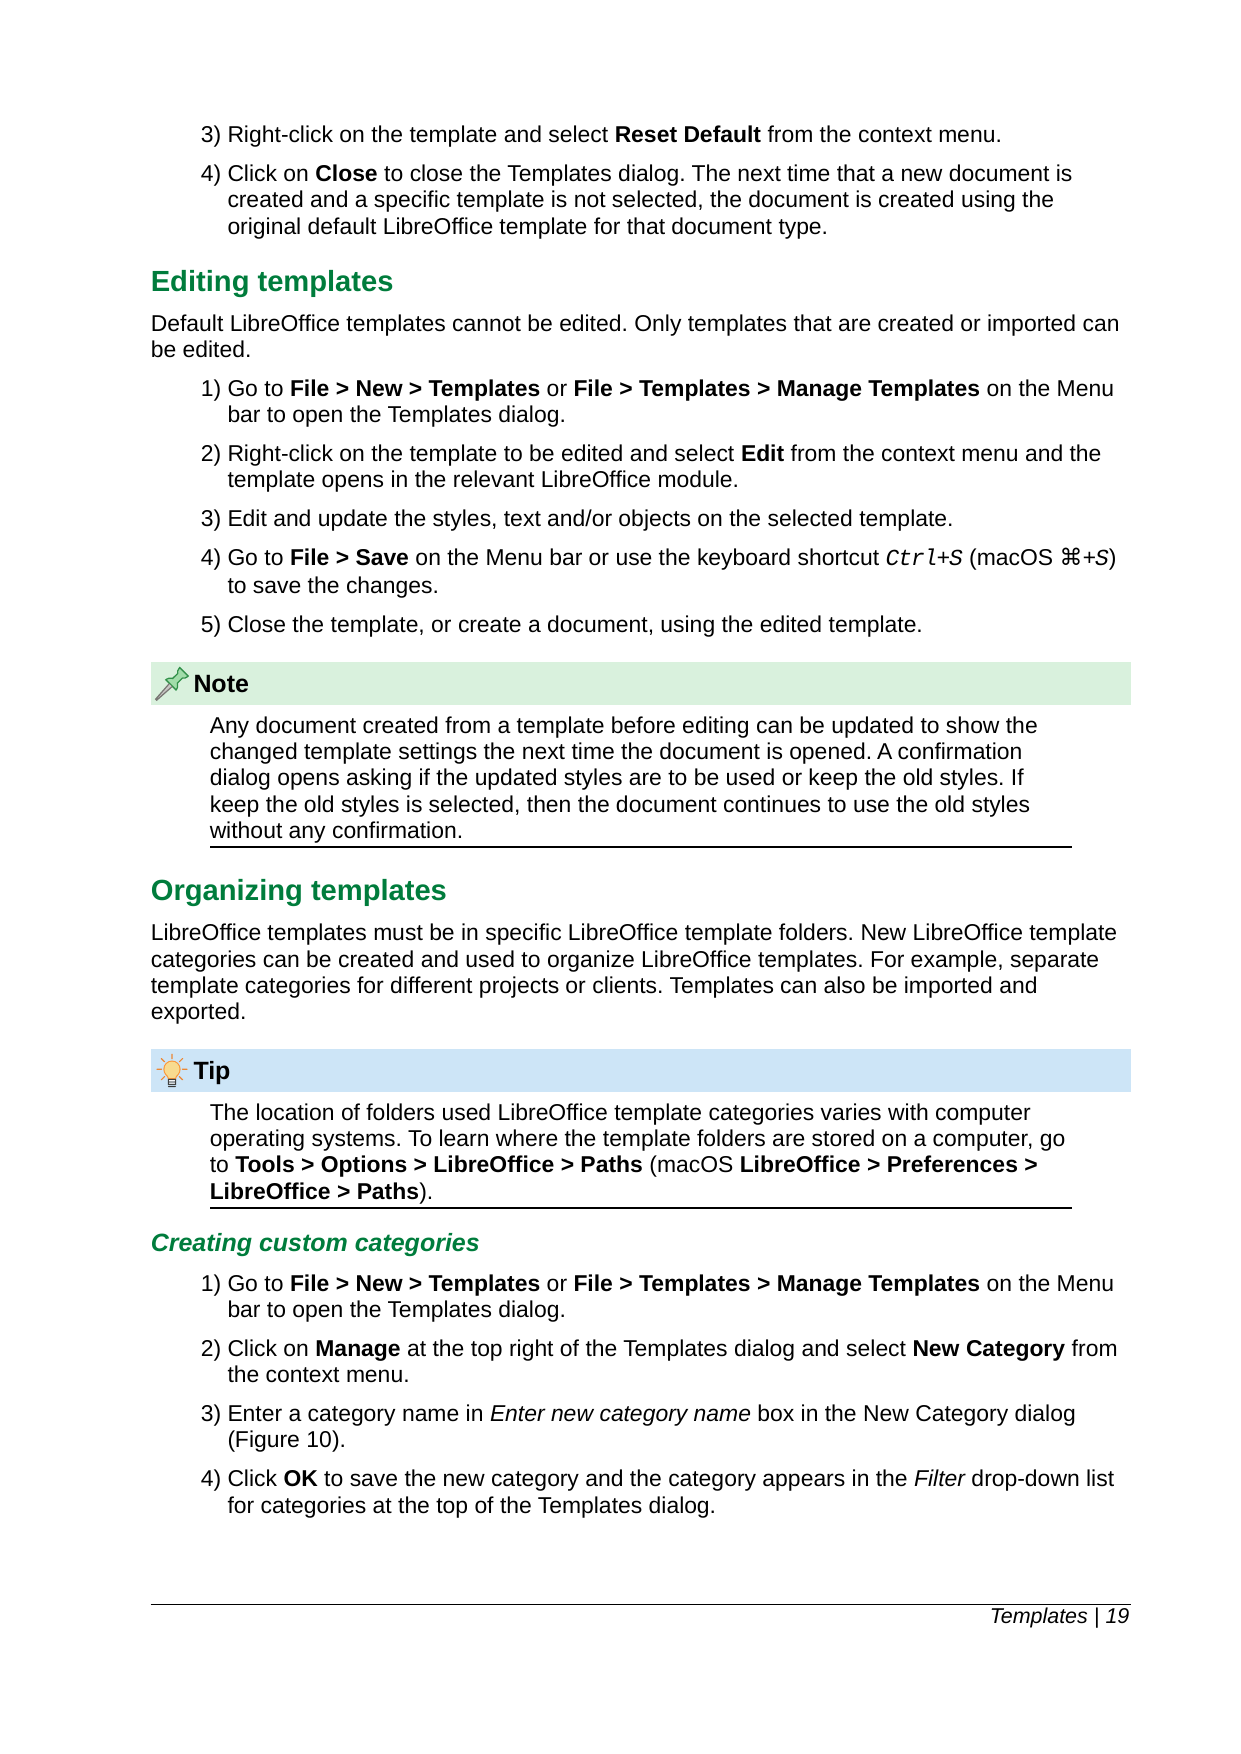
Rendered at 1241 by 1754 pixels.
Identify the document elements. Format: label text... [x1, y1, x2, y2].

list Edit and update the styles, text and/or objects on the selected template. [227, 505, 1131, 532]
subtitle Tip [151, 1049, 1131, 1092]
text LibreOffice templates must be in specific LibreOffice template folders. New LibreOffice template categories can be created and used to organize LibreOffice templates. For example, separate template categories for different projects or clients. Templates can also be imported and exported. [151, 919, 1131, 1024]
text Any document created from a template before editing can be updated to show the changed template settings the next time the document is opened. A confirmation dialog opens asking if the updated styles are to be used or keep the old styles. If keep the old styles is selected, then the document continues to use the old styles without any confirmation. [209, 712, 1072, 848]
list Enter a category name in Enter new category name box in the New Category dialog (Figure 10). [227, 1400, 1131, 1453]
subtitle Note [151, 662, 1131, 705]
list Go to File > New > Templates or File > Templates > Manage Templates on the Menu bar to open the Templates dialog. [227, 375, 1131, 428]
list Default LibreOffice templates cannot be edited. Only templates that are created or imported can be edited. [151, 310, 1131, 362]
list Go to File > Save on the Menu bar or use the keyboard shortcut Ctrl+S (macOS ⌘+S) to save the changes. [227, 544, 1131, 599]
list Click on Manage at the top right of the Templates dialog and select New Category from the context menu. [227, 1335, 1131, 1387]
list Close the template, or create a document, using the edited template. [227, 611, 1131, 638]
list Right-click on the template to be edited and select Edit from the context menu and the template opens in the relevant LibreOffice module. [227, 440, 1131, 493]
list Go to File > New > Templates or File > Templates > Manage Templates on the Menu bar to open the Templates dialog. [227, 1269, 1131, 1322]
subtitle Editing templates [151, 264, 1131, 297]
list Click OK to save the new category and the category appears in the Filter drop-down list for categories at the top of the Templates dialog. [227, 1465, 1131, 1518]
text The location of folders used LibreOffice template categories varies with computer operating systems. To learn where the template folders are stored on a computer, go to Tools > Options > LibreOffice > Paths (macOS LibreOffice > Preferences > LibreOffice > Paths). [209, 1098, 1072, 1209]
subtitle Organizing templates [151, 873, 1131, 907]
list Right-click on the template and select Reset Default from the context menu. [227, 121, 1131, 147]
subtitle Creating custom categories [151, 1228, 1131, 1257]
list Click on Close to close the Templates dialog. The next time that a new document is created and a specific template is not selected, the document is created using the original default LibreOffice template for that document type. [227, 160, 1131, 239]
